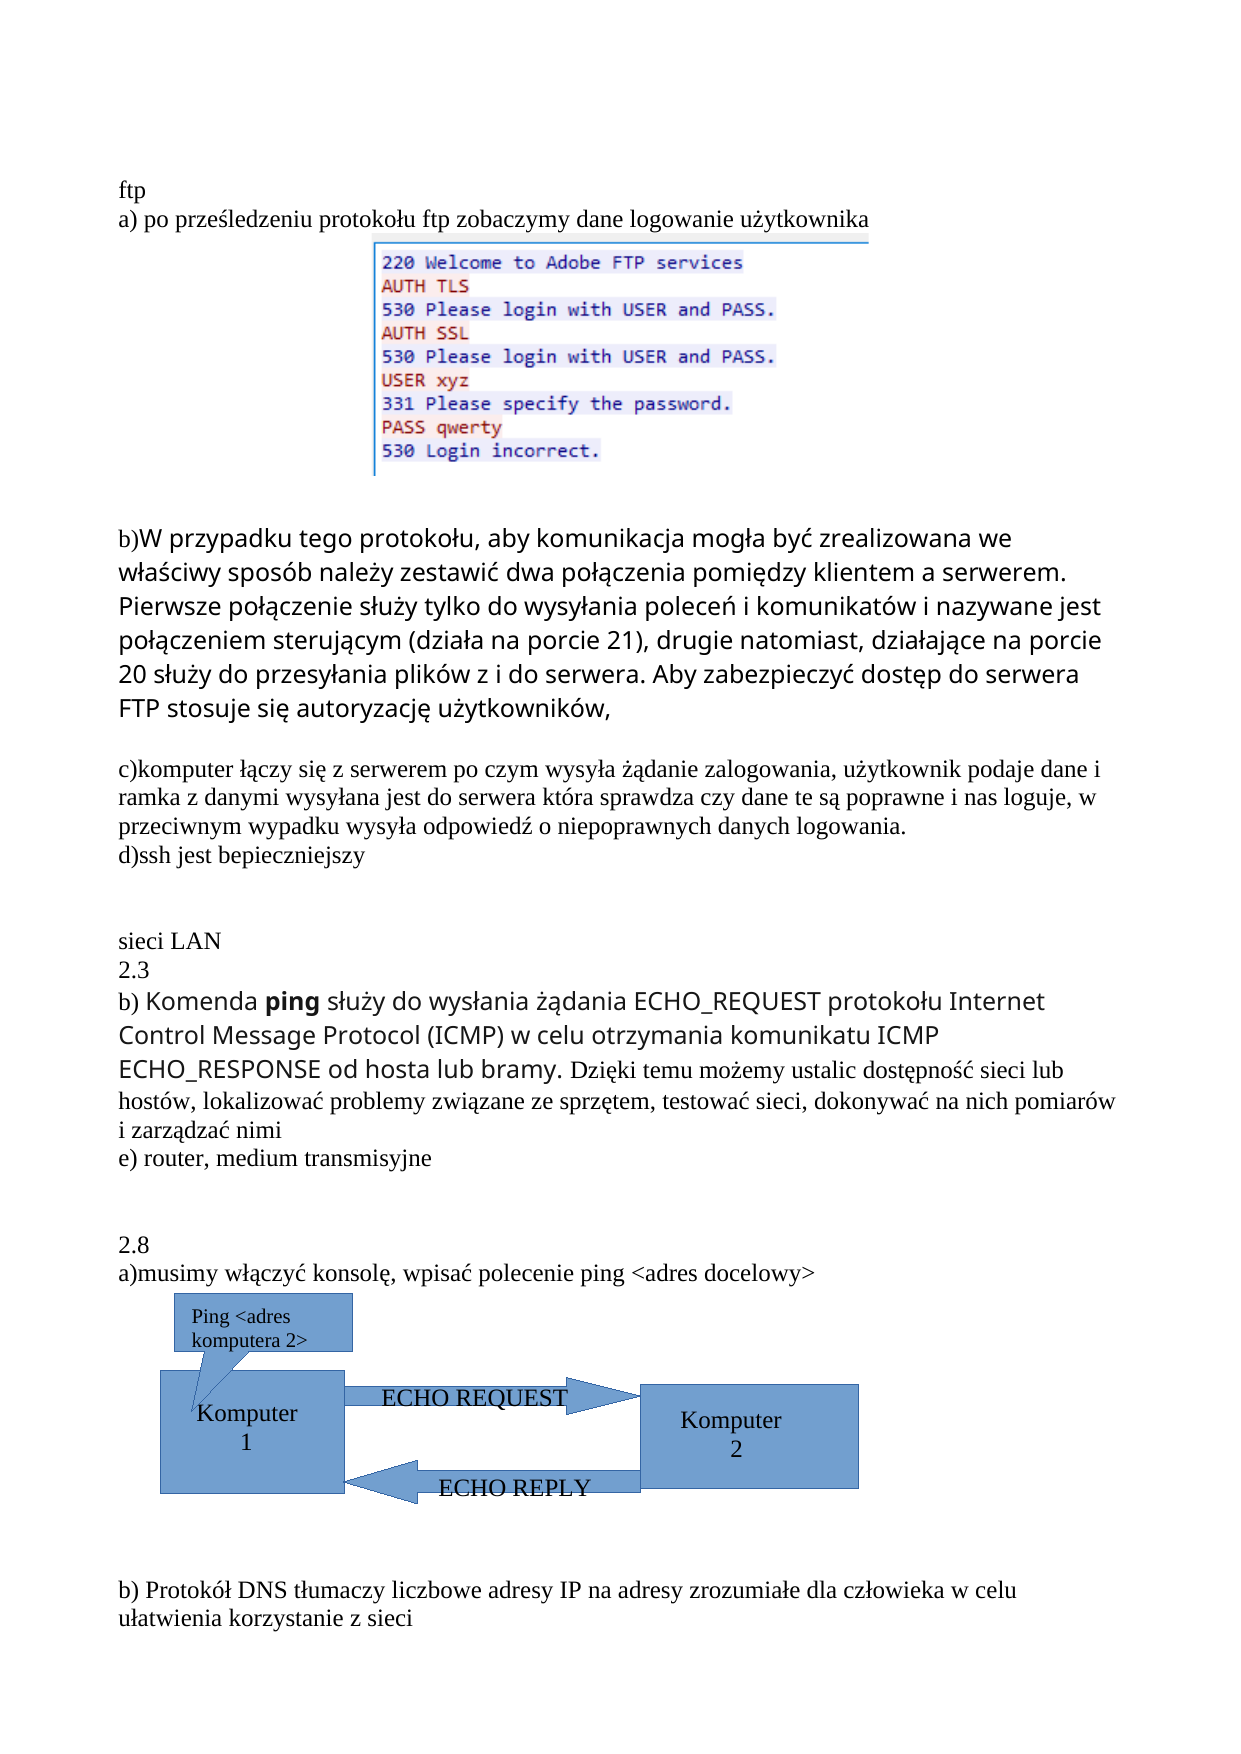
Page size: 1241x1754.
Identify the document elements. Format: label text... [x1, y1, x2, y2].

text b) Protokół DNS tłumaczy liczbowe adresy IP na adresy zrozumiałe dla człowieka w celu ułatwienia korzystanie z sieci [118, 1575, 1122, 1632]
text b) Komenda ping służy do wysłania żądania ECHO_REQUEST protokołu Internet Control Message Protocol (ICMP) w celu otrzymania komunikatu ICMP ECHO_RESPONSE od hosta lub bramy. Dzięki temu możemy ustalic dostępność sieci lub hostów, lokalizować problemy związane ze sprzętem, testować sieci, dokonywać na nich pomiarów i zarządzać nimi [118, 984, 1122, 1143]
text ftp [118, 176, 1122, 204]
text 2.8 [118, 1230, 1122, 1258]
text sieci LAN [118, 926, 1122, 955]
text d)ssh jest bepieczniejszy [118, 840, 1122, 869]
text c)komputer łączy się z serwerem po czym wysyła żądanie zalogowania, użytkownik podaje dane i ramka z danymi wysyłana jest do serwera która sprawdza czy dane te są poprawne i nas loguje, w przeciwnym wypadku wysyła odpowiedź o niepoprawnych danych logowania. [118, 754, 1122, 840]
text a) po prześledzeniu protokołu ftp zobaczymy dane logowanie użytkownika [118, 204, 1122, 233]
text e) router, medium transmisyjne [118, 1143, 1122, 1172]
text a)musimy włączyć konsolę, wpisać polecenie ping <adres docelowy> [118, 1258, 1122, 1287]
text 2.3 [118, 955, 1122, 984]
picture [371, 233, 869, 476]
text b)W przypadku tego protokołu, aby komunikacja mogła być zrealizowana we właściwy sposób należy zestawić dwa połączenia pomiędzy klientem a serwerem. Pierwsze połączenie służy tylko do wysyłania poleceń i komunikatów i nazywane jest połączeniem sterującym (działa na porcie 21), drugie natomiast, działające na porcie 20 służy do przesyłania plików z i do serwera. Aby zabezpieczyć dostęp do serwera FTP stosuje się autoryzację użytkowników, [118, 521, 1122, 725]
